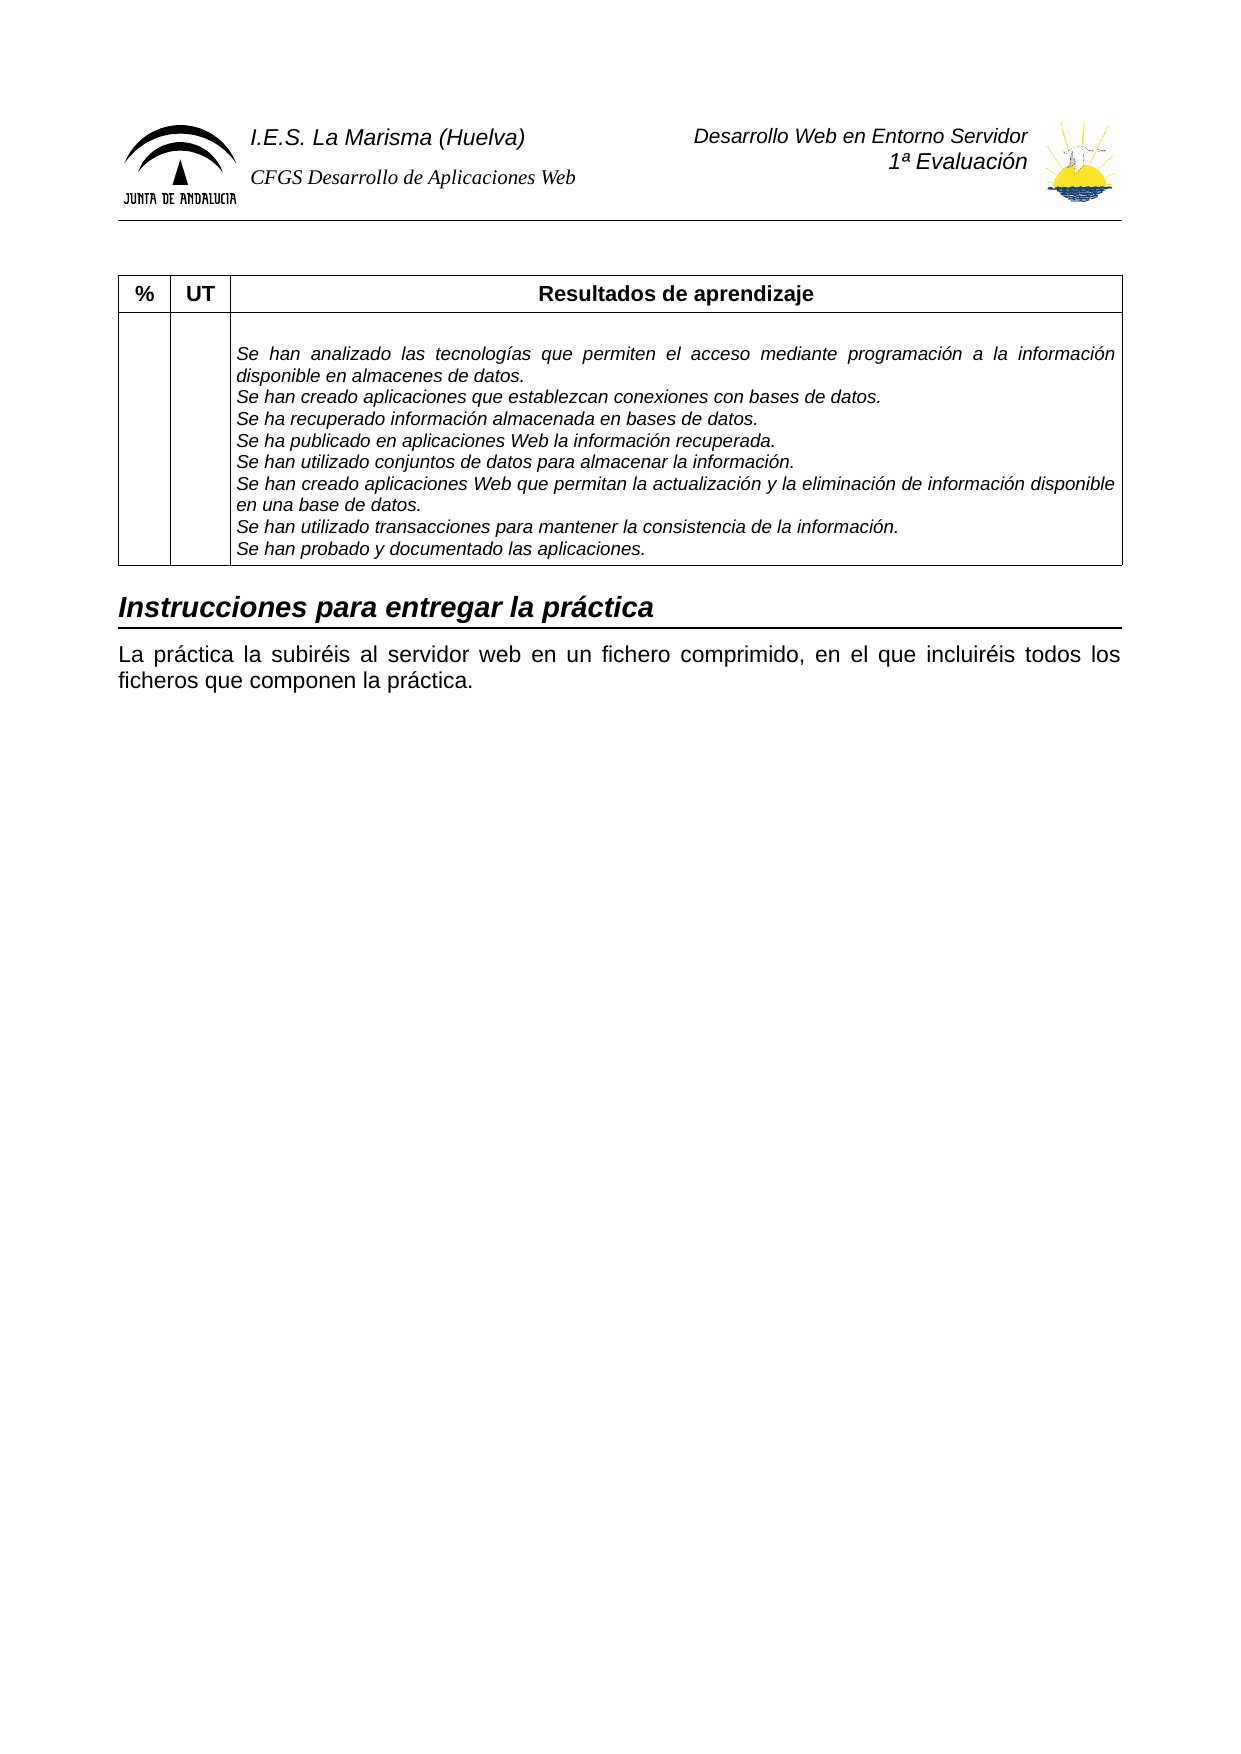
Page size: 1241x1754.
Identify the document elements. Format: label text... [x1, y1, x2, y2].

table_cell [119, 313, 170, 564]
subtitle Instrucciones para entregar la práctica [118, 590, 1122, 627]
table_cell Se han analizado las tecnologías que permiten el acceso mediante programación a la información disponible en almacenes de datos. Se han creado aplicaciones que establezcan conexiones con bases de datos. Se ha recuperado información almacenada en bases de datos. Se ha publicado en aplicaciones Web la información recuperada. Se han utilizado conjuntos de datos para almacenar la información. Se han creado aplicaciones Web que permitan la actualización y la eliminación de información disponible en una base de datos. Se han utilizado transacciones para mantener la consistencia de la información. Se han probado y documentado las aplicaciones. [231, 313, 1122, 564]
text La práctica la subiréis al servidor web en un fichero comprimido, en el que incluiréis todos los ficheros que componen la práctica. [118, 641, 1122, 694]
table_header UT [171, 276, 230, 312]
table_header % [119, 276, 170, 312]
table_cell [171, 313, 230, 564]
picture [1044, 121, 1115, 205]
table_header Resultados de aprendizaje [231, 276, 1122, 312]
